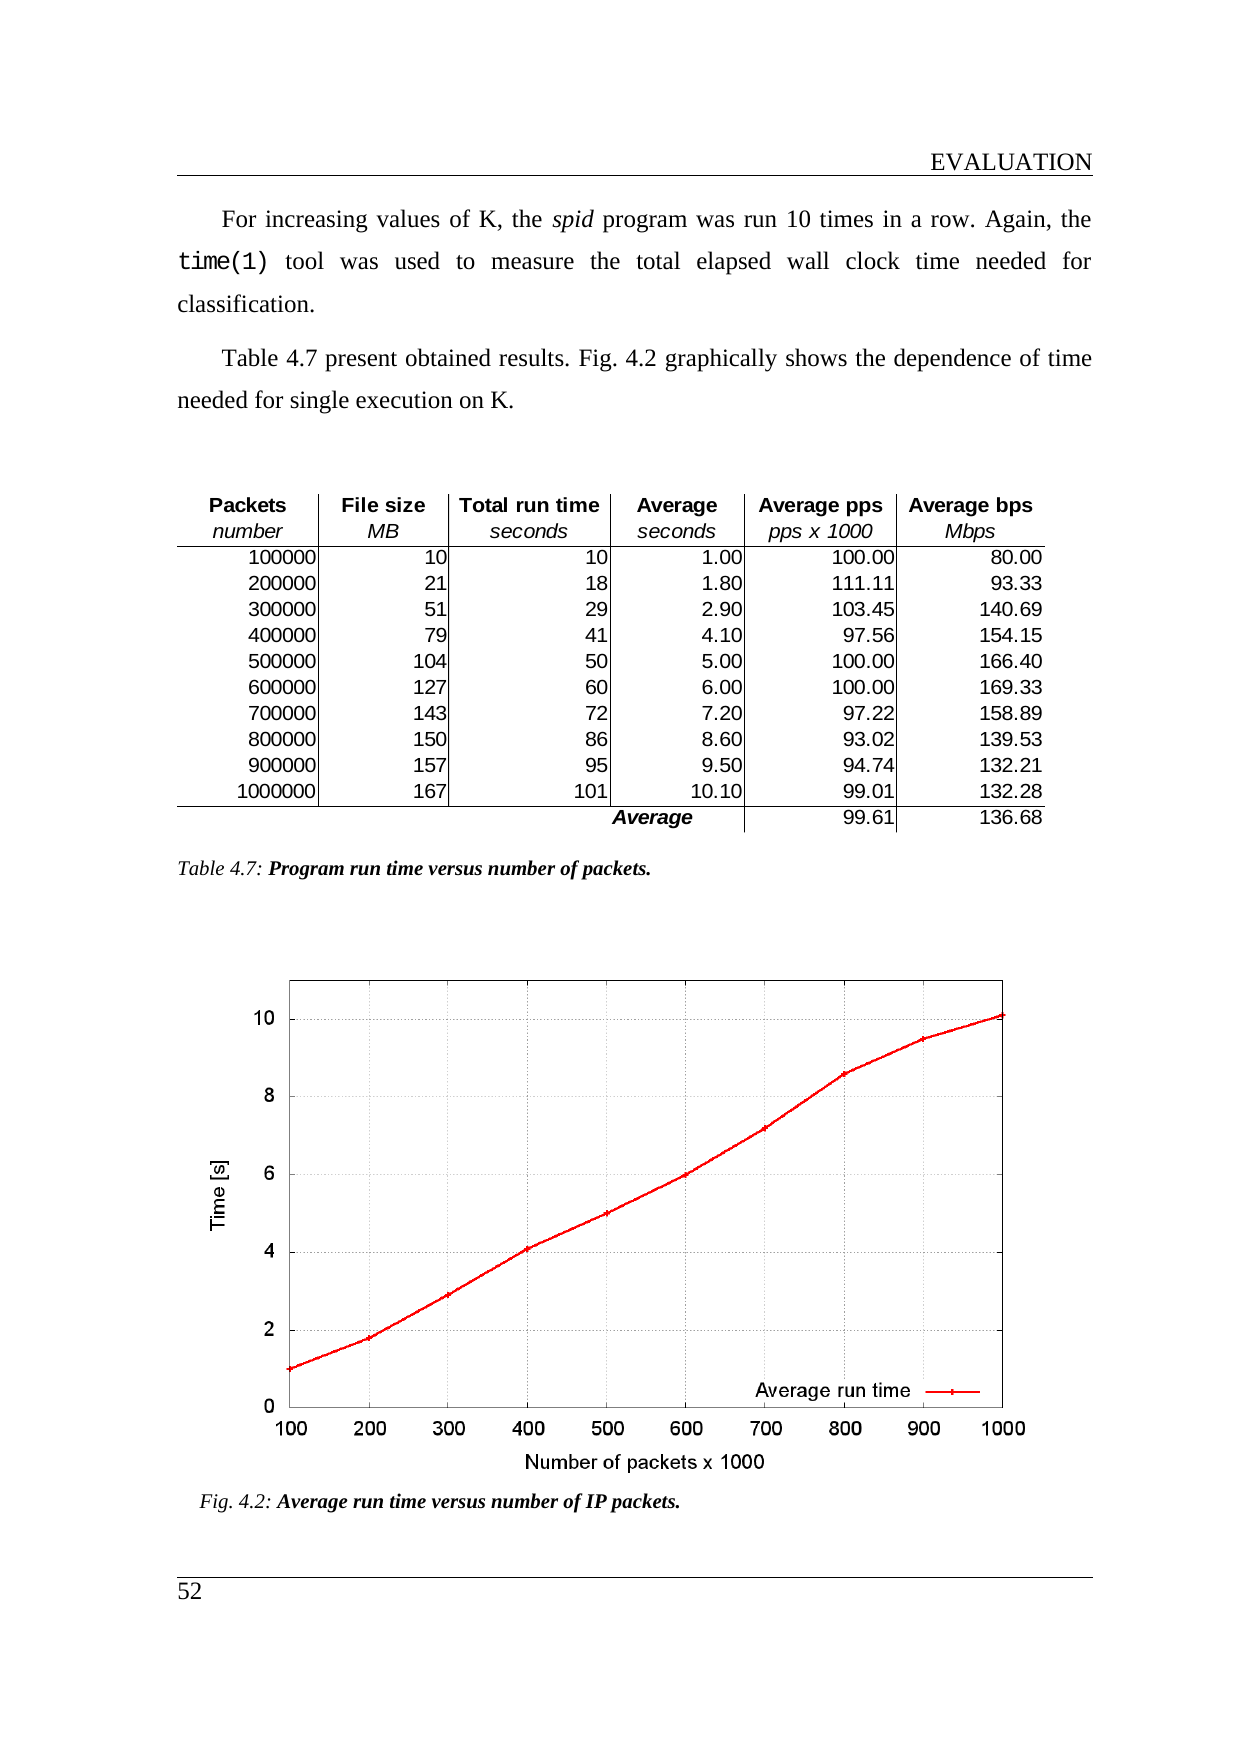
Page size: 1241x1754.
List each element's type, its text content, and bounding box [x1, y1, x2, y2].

picture [202, 956, 1038, 1479]
text Fig. 4.2: Average run time versus number of IP packets. [199, 944, 1035, 1513]
text Table 4.7: Program run time versus number of packets. [177, 857, 1047, 880]
text For increasing values of K, the spid program was run 10 times in a row. Again, the time(1) tool was used to measure the total elapsed wall clock time needed for classification. [177, 205, 1093, 318]
text Table 4.7 present obtained results. Fig. 4.2 graphically shows the dependence of time needed for single execution on K. [177, 344, 1093, 414]
